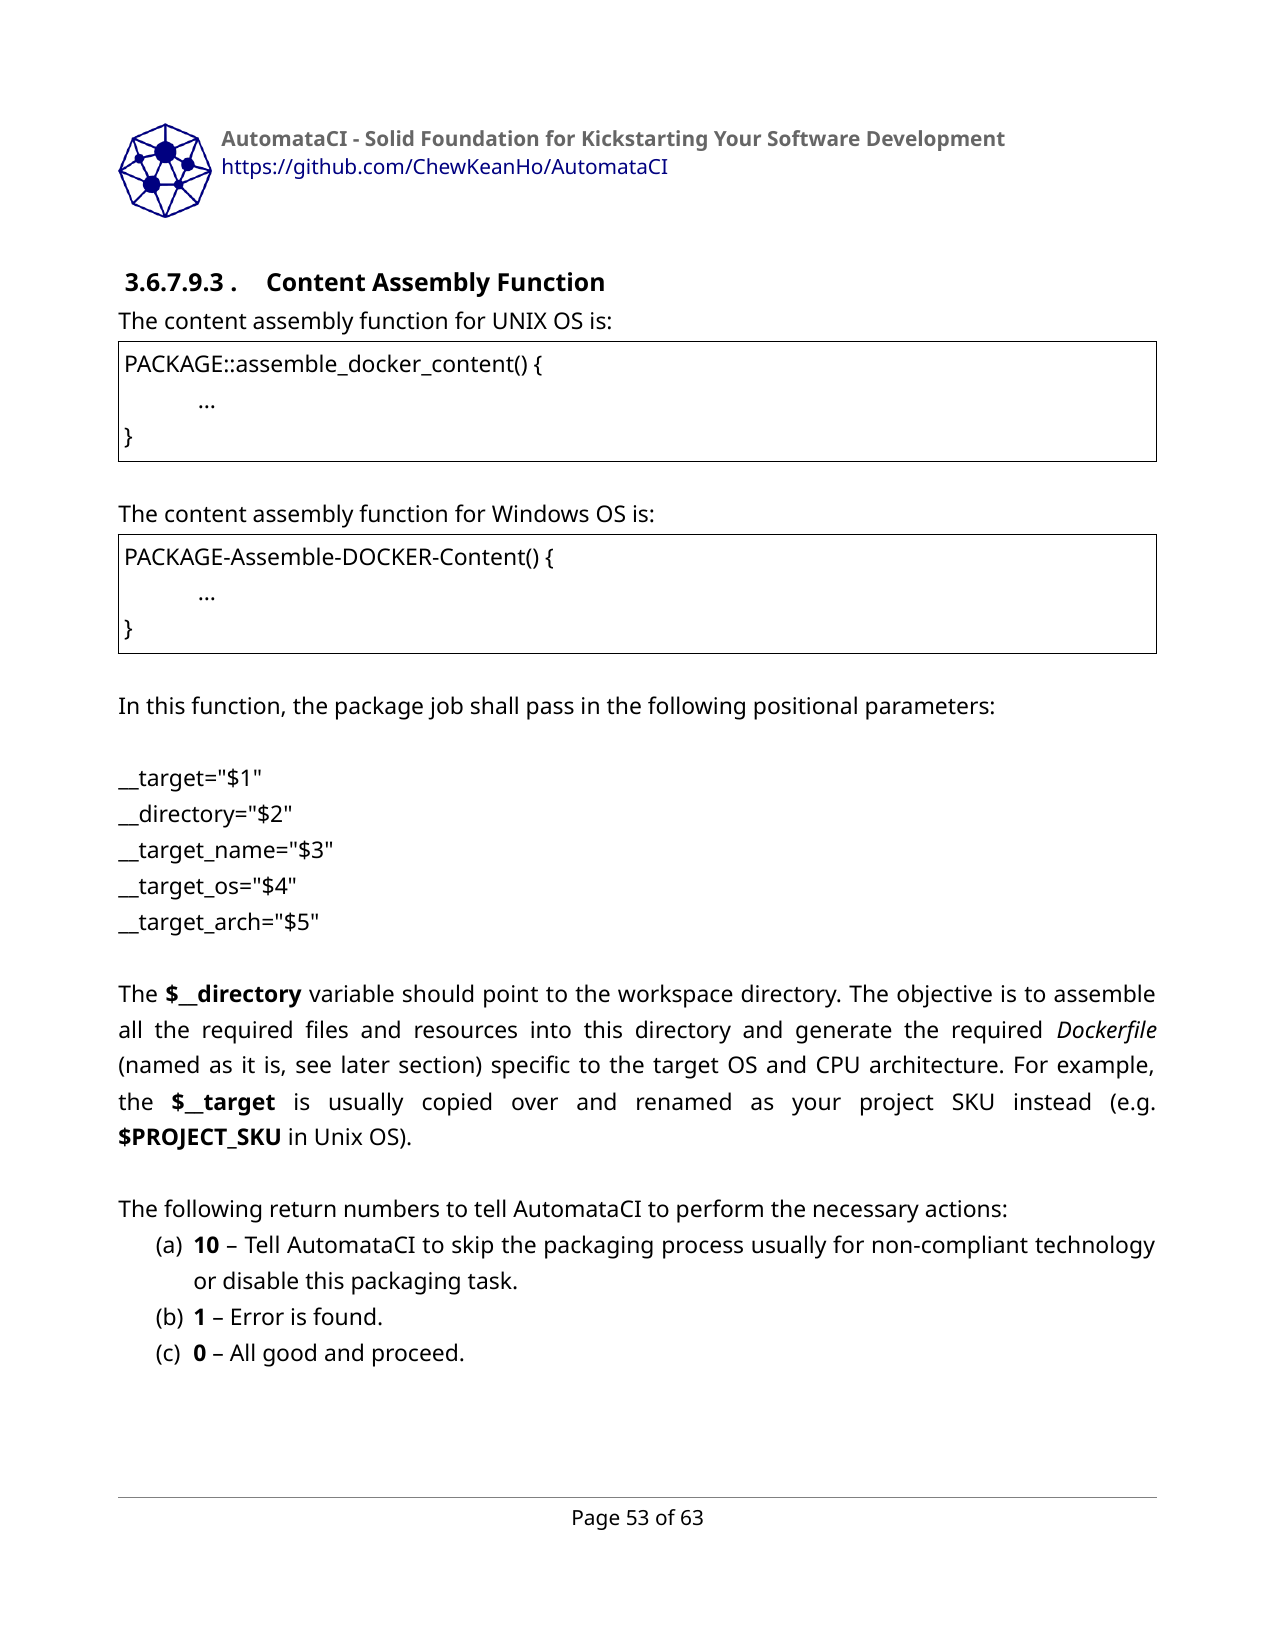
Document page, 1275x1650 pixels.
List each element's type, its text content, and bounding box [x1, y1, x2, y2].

table_header PACKAGE::assemble_docker_content() { … } [119, 342, 1156, 461]
text __target_arch="$5" [118, 906, 1157, 937]
table_header PACKAGE-Assemble-DOCKER-Content() { … } [119, 535, 1156, 653]
text __target="$1" [118, 762, 1157, 793]
subtitle Content Assembly Function [118, 265, 1157, 299]
picture [118, 123, 212, 218]
text The content assembly function for UNIX OS is: [118, 305, 1157, 337]
text The following return numbers to tell AutomataCI to perform the necessary actions: [118, 1193, 1157, 1224]
text The content assembly function for Windows OS is: [118, 498, 1157, 529]
text __target_name="$3" [118, 834, 1157, 865]
text __target_os="$4" [118, 870, 1157, 901]
list 10 – Tell AutomataCI to skip the packaging process usually for non-compliant technology or disable this packaging task. [156, 1229, 1157, 1296]
list 1 – Error is found. [156, 1301, 1157, 1332]
text The $__directory variable should point to the workspace directory. The objective is to assemble all the required files and resources into this directory and generate the required Dockerfile (named as it is, see later section) specific to the target OS and CPU architecture. For example, the $__target is usually copied over and renamed as your project SKU instead (e.g. $PROJECT_SKU in Unix OS). [118, 978, 1157, 1153]
text In this function, the package job shall pass in the following positional parameters: [118, 690, 1157, 721]
text __directory="$2" [118, 798, 1157, 829]
list 0 – All good and proceed. [156, 1337, 1157, 1368]
